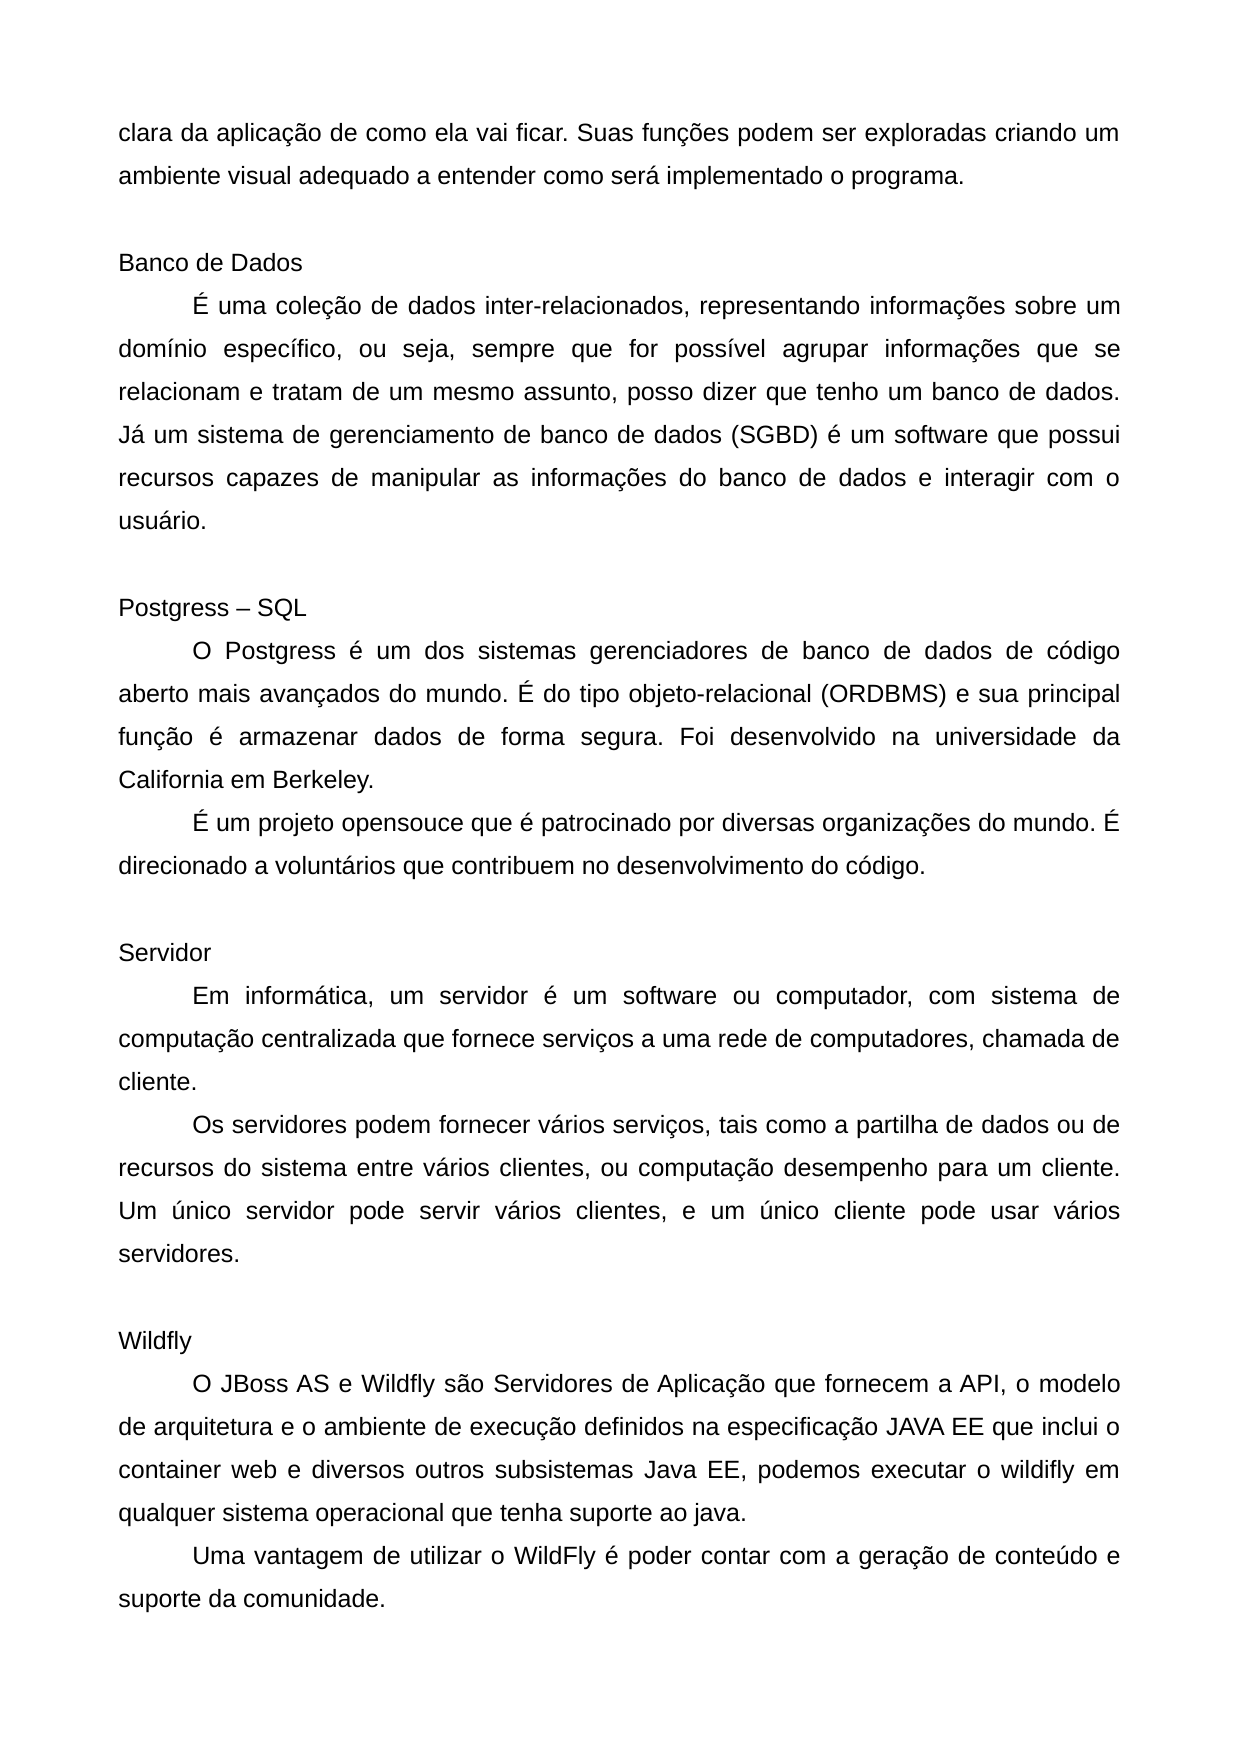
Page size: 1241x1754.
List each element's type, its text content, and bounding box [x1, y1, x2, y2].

text clara da aplicação de como ela vai ficar. Suas funções podem ser exploradas criando um ambiente visual adequado a entender como será implementado o programa. [118, 118, 1122, 190]
text Banco de Dados [118, 247, 1122, 276]
text Uma vantagem de utilizar o WildFly é poder contar com a geração de conteúdo e suporte da comunidade. [118, 1541, 1122, 1613]
text O JBoss AS e Wildfly são Servidores de Aplicação que fornecem a API, o modelo de arquitetura e o ambiente de execução definidos na especificação JAVA EE que inclui o container web e diversos outros subsistemas Java EE, podemos executar o wildifly em qualquer sistema operacional que tenha suporte ao java. [118, 1369, 1122, 1527]
text É um projeto opensouce que é patrocinado por diversas organizações do mundo. É direcionado a voluntários que contribuem no desenvolvimento do código. [118, 808, 1122, 880]
text Os servidores podem fornecer vários serviços, tais como a partilha de dados ou de recursos do sistema entre vários clientes, ou computação desempenho para um cliente. Um único servidor pode servir vários clientes, e um único cliente pode usar vários servidores. [118, 1110, 1122, 1268]
text Em informática, um servidor é um software ou computador, com sistema de computação centralizada que fornece serviços a uma rede de computadores, chamada de cliente. [118, 981, 1122, 1096]
text Servidor [118, 937, 1122, 966]
text Wildfly [118, 1326, 1122, 1354]
text É uma coleção de dados inter-relacionados, representando informações sobre um domínio específico, ou seja, sempre que for possível agrupar informações que se relacionam e tratam de um mesmo assunto, posso dizer que tenho um banco de dados. Já um sistema de gerenciamento de banco de dados (SGBD) é um software que possui recursos capazes de manipular as informações do banco de dados e interagir com o usuário. [118, 291, 1122, 535]
text Postgress – SQL [118, 592, 1122, 621]
text O Postgress é um dos sistemas gerenciadores de banco de dados de código aberto mais avançados do mundo. É do tipo objeto-relacional (ORDBMS) e sua principal função é armazenar dados de forma segura. Foi desenvolvido na universidade da California em Berkeley. [118, 636, 1122, 794]
